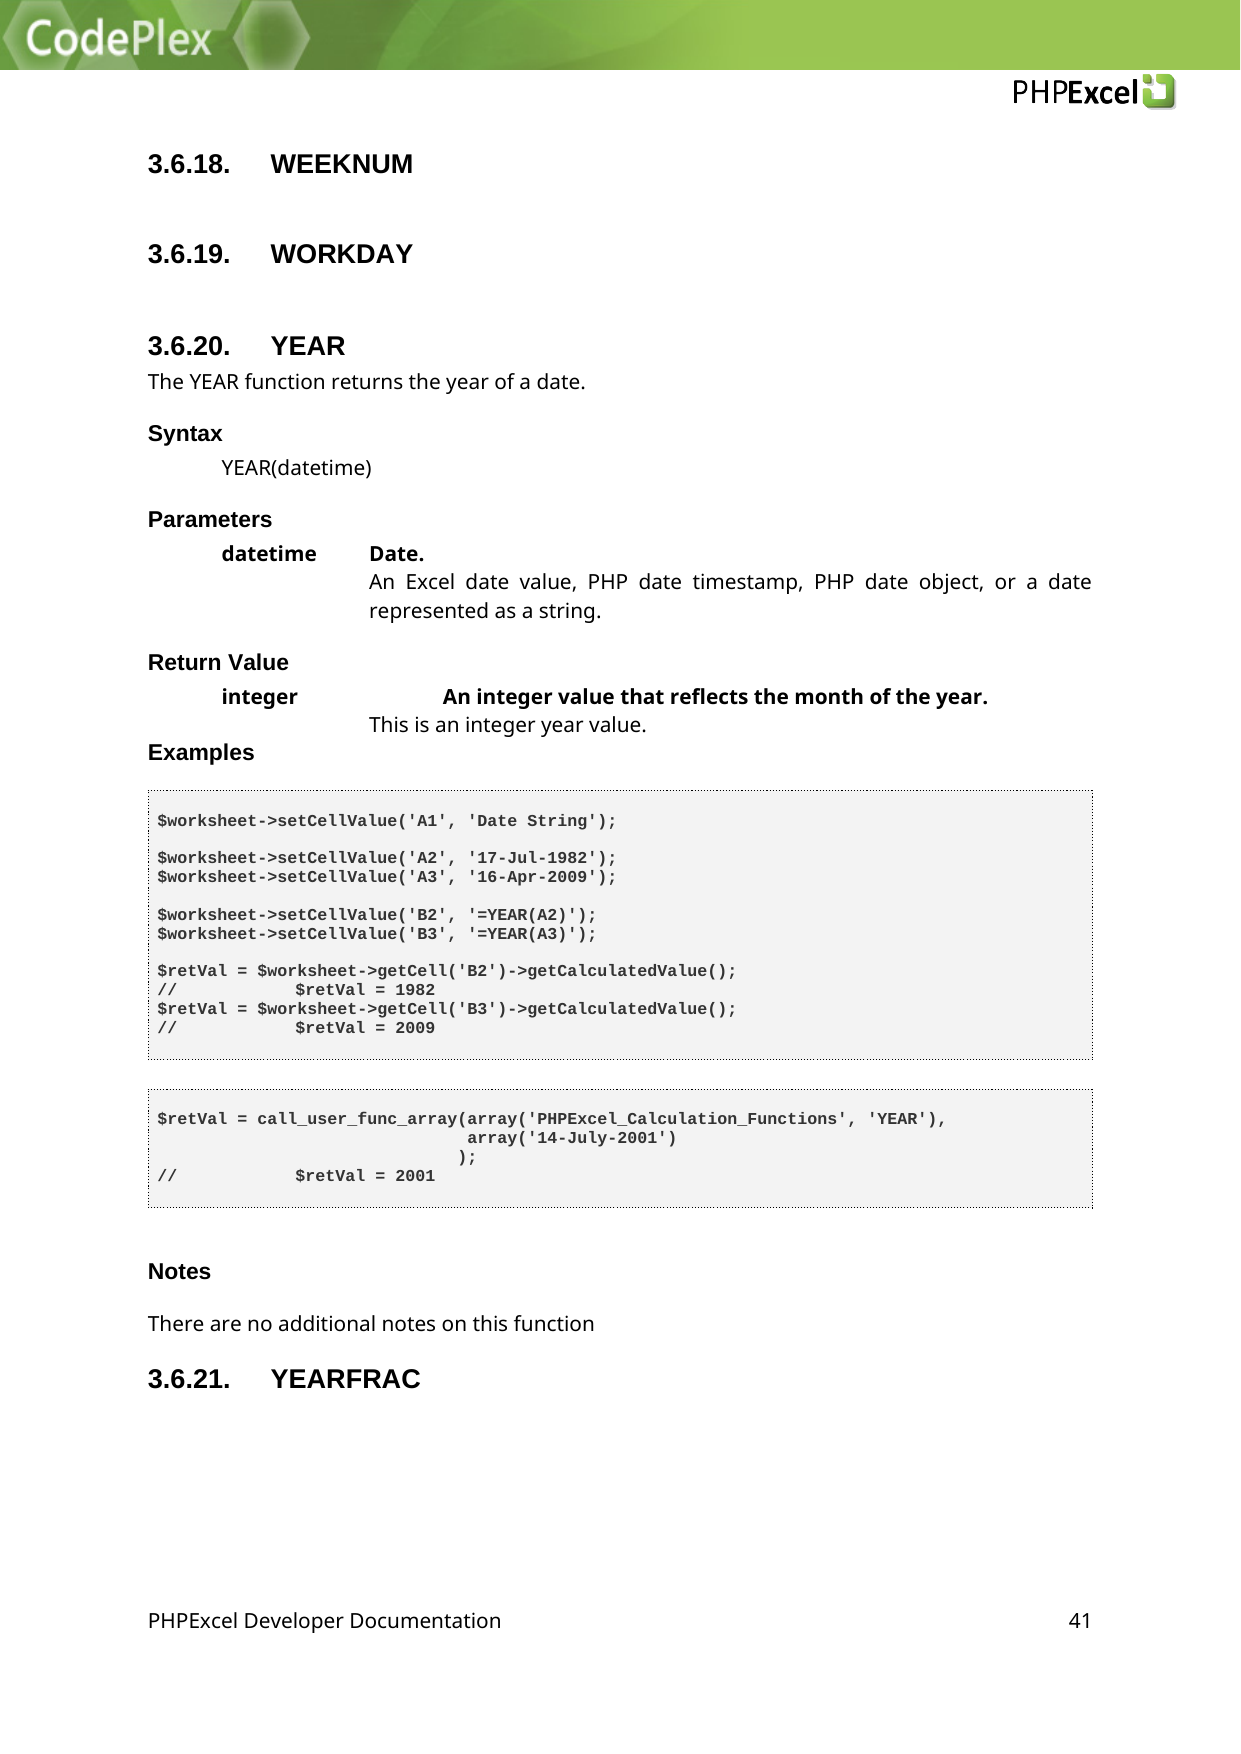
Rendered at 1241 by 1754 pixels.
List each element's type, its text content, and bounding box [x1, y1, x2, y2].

subtitle WEEKNUM [148, 148, 1093, 179]
text YEAR(datetime) [221, 453, 1093, 481]
text $worksheet->setCellValue('A3', '16-Apr-2009'); [148, 866, 1093, 884]
text This is an integer year value. [369, 710, 1093, 739]
text // $retVal = 2009 [148, 1016, 1093, 1035]
text datetime Date. [221, 539, 1093, 567]
subtitle YEAR [148, 329, 1093, 361]
text // $retVal = 1982 [148, 979, 1093, 998]
subtitle Syntax [148, 420, 1093, 447]
subtitle Notes [148, 1258, 1093, 1284]
text integer An integer value that reflects the month of the year. [221, 682, 1093, 710]
text ); [148, 1145, 1093, 1164]
subtitle WORKDAY [148, 238, 1093, 270]
subtitle YEARFRAC [148, 1363, 1093, 1394]
subtitle Examples [148, 739, 1093, 765]
subtitle Parameters [148, 506, 1093, 533]
text There are no additional notes on this function [148, 1309, 1093, 1338]
text // $retVal = 2001 [148, 1164, 1093, 1183]
text $worksheet->setCellValue('B2', '=YEAR(A2)'); [148, 903, 1093, 922]
text $retVal = $worksheet->getCell('B2')->getCalculatedValue(); [148, 960, 1093, 979]
text $retVal = $worksheet->getCell('B3')->getCalculatedValue(); [148, 998, 1093, 1016]
text An Excel date value, PHP date timestamp, PHP date object, or a date represented as a string. [369, 567, 1093, 624]
subtitle Return Value [148, 649, 1093, 676]
text The YEAR function returns the year of a date. [148, 367, 1093, 395]
text $worksheet->setCellValue('A2', '17-Jul-1982'); [148, 847, 1093, 866]
text $retVal = call_user_func_array(array('PHPExcel_Calculation_Functions', 'YEAR'), [148, 1108, 1093, 1127]
text $worksheet->setCellValue('B3', '=YEAR(A3)'); [148, 922, 1093, 941]
text $worksheet->setCellValue('A1', 'Date String'); [148, 809, 1093, 828]
text array('14-July-2001') [148, 1127, 1093, 1145]
